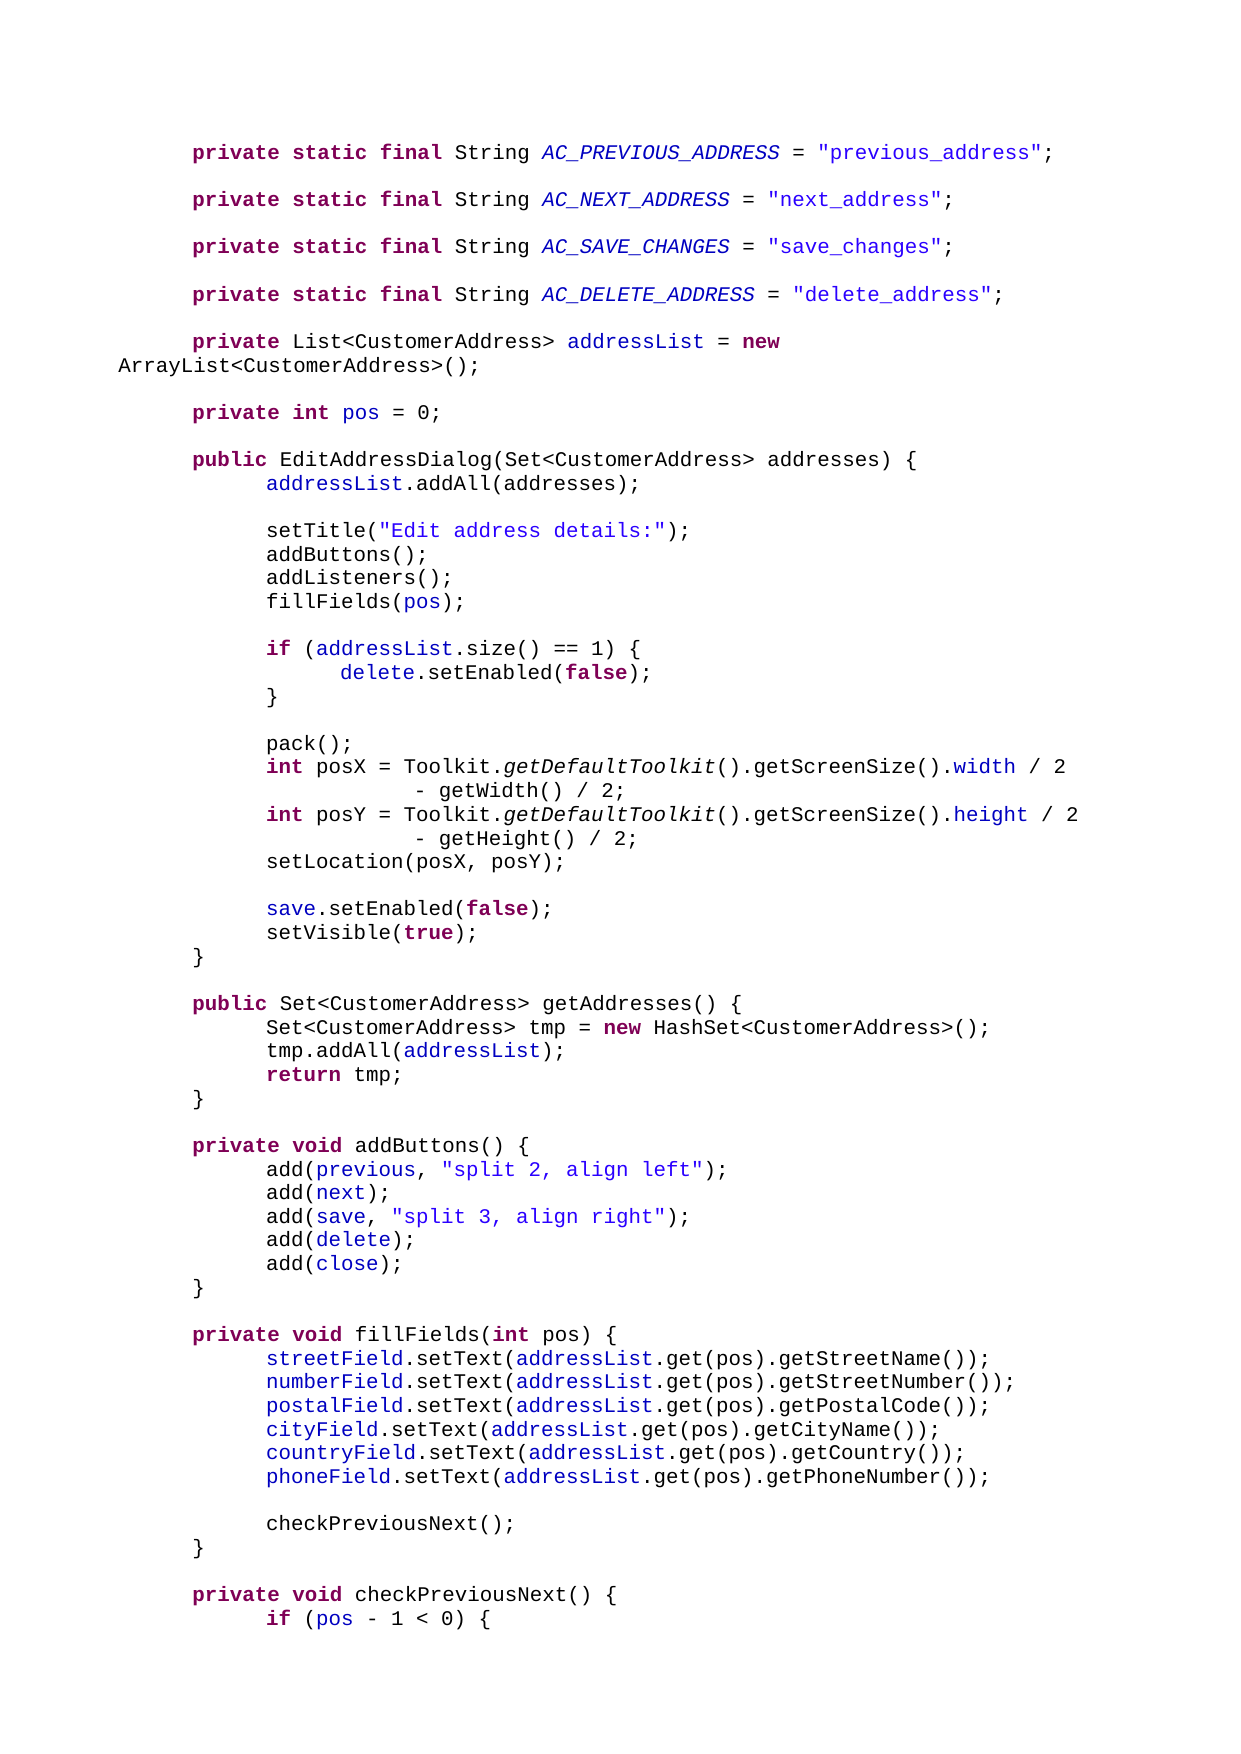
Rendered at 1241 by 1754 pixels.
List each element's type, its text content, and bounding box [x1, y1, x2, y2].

text - getHeight() / 2; [118, 827, 1122, 851]
text private int pos = 0; [118, 402, 1122, 426]
text } [118, 686, 1122, 709]
text tmp.addAll(addressList); [118, 1040, 1122, 1064]
text save.setEnabled(false); [118, 898, 1122, 922]
text postalField.setText(addressList.get(pos).getPostalCode()); [118, 1395, 1122, 1419]
text delete.setEnabled(false); [118, 662, 1122, 686]
text int posY = Toolkit.getDefaultToolkit().getScreenSize().height / 2 [118, 804, 1122, 827]
text setLocation(posX, posY); [118, 851, 1122, 875]
text add(close); [118, 1253, 1122, 1277]
text streetField.setText(addressList.get(pos).getStreetName()); [118, 1348, 1122, 1371]
text - getWidth() / 2; [118, 780, 1122, 804]
text setVisible(true); [118, 922, 1122, 946]
text private void addButtons() { [118, 1135, 1122, 1158]
text pack(); [118, 733, 1122, 757]
text if (addressList.size() == 1) { [118, 638, 1122, 662]
text numberField.setText(addressList.get(pos).getStreetNumber()); [118, 1371, 1122, 1395]
text int posX = Toolkit.getDefaultToolkit().getScreenSize().width / 2 [118, 757, 1122, 780]
text phoneField.setText(addressList.get(pos).getPhoneNumber()); [118, 1466, 1122, 1489]
text add(save, "split 3, align right"); [118, 1206, 1122, 1229]
text } [118, 946, 1122, 969]
text countryField.setText(addressList.get(pos).getCountry()); [118, 1442, 1122, 1466]
text return tmp; [118, 1064, 1122, 1088]
text fillFields(pos); [118, 591, 1122, 615]
text private static final String AC_NEXT_ADDRESS = "next_address"; [118, 189, 1122, 213]
text private static final String AC_SAVE_CHANGES = "save_changes"; [118, 236, 1122, 260]
text public EditAddressDialog(Set<CustomerAddress> addresses) { [118, 449, 1122, 473]
text private void fillFields(int pos) { [118, 1324, 1122, 1348]
text } [118, 1537, 1122, 1561]
text add(next); [118, 1182, 1122, 1206]
text addButtons(); [118, 544, 1122, 567]
text private List<CustomerAddress> addressList = new ArrayList<CustomerAddress>(); [118, 331, 1122, 378]
text public Set<CustomerAddress> getAddresses() { [118, 993, 1122, 1017]
text private static final String AC_DELETE_ADDRESS = "delete_address"; [118, 284, 1122, 307]
text Set<CustomerAddress> tmp = new HashSet<CustomerAddress>(); [118, 1017, 1122, 1040]
text private void checkPreviousNext() { [118, 1584, 1122, 1608]
text if (pos - 1 < 0) { [118, 1608, 1122, 1631]
text addListeners(); [118, 567, 1122, 591]
text private static final String AC_PREVIOUS_ADDRESS = "previous_address"; [118, 142, 1122, 165]
text } [118, 1277, 1122, 1300]
text addressList.addAll(addresses); [118, 473, 1122, 496]
text add(delete); [118, 1229, 1122, 1253]
text } [118, 1088, 1122, 1111]
text add(previous, "split 2, align left"); [118, 1158, 1122, 1182]
text setTitle("Edit address details:"); [118, 520, 1122, 544]
text cityField.setText(addressList.get(pos).getCityName()); [118, 1419, 1122, 1442]
text checkPreviousNext(); [118, 1513, 1122, 1537]
